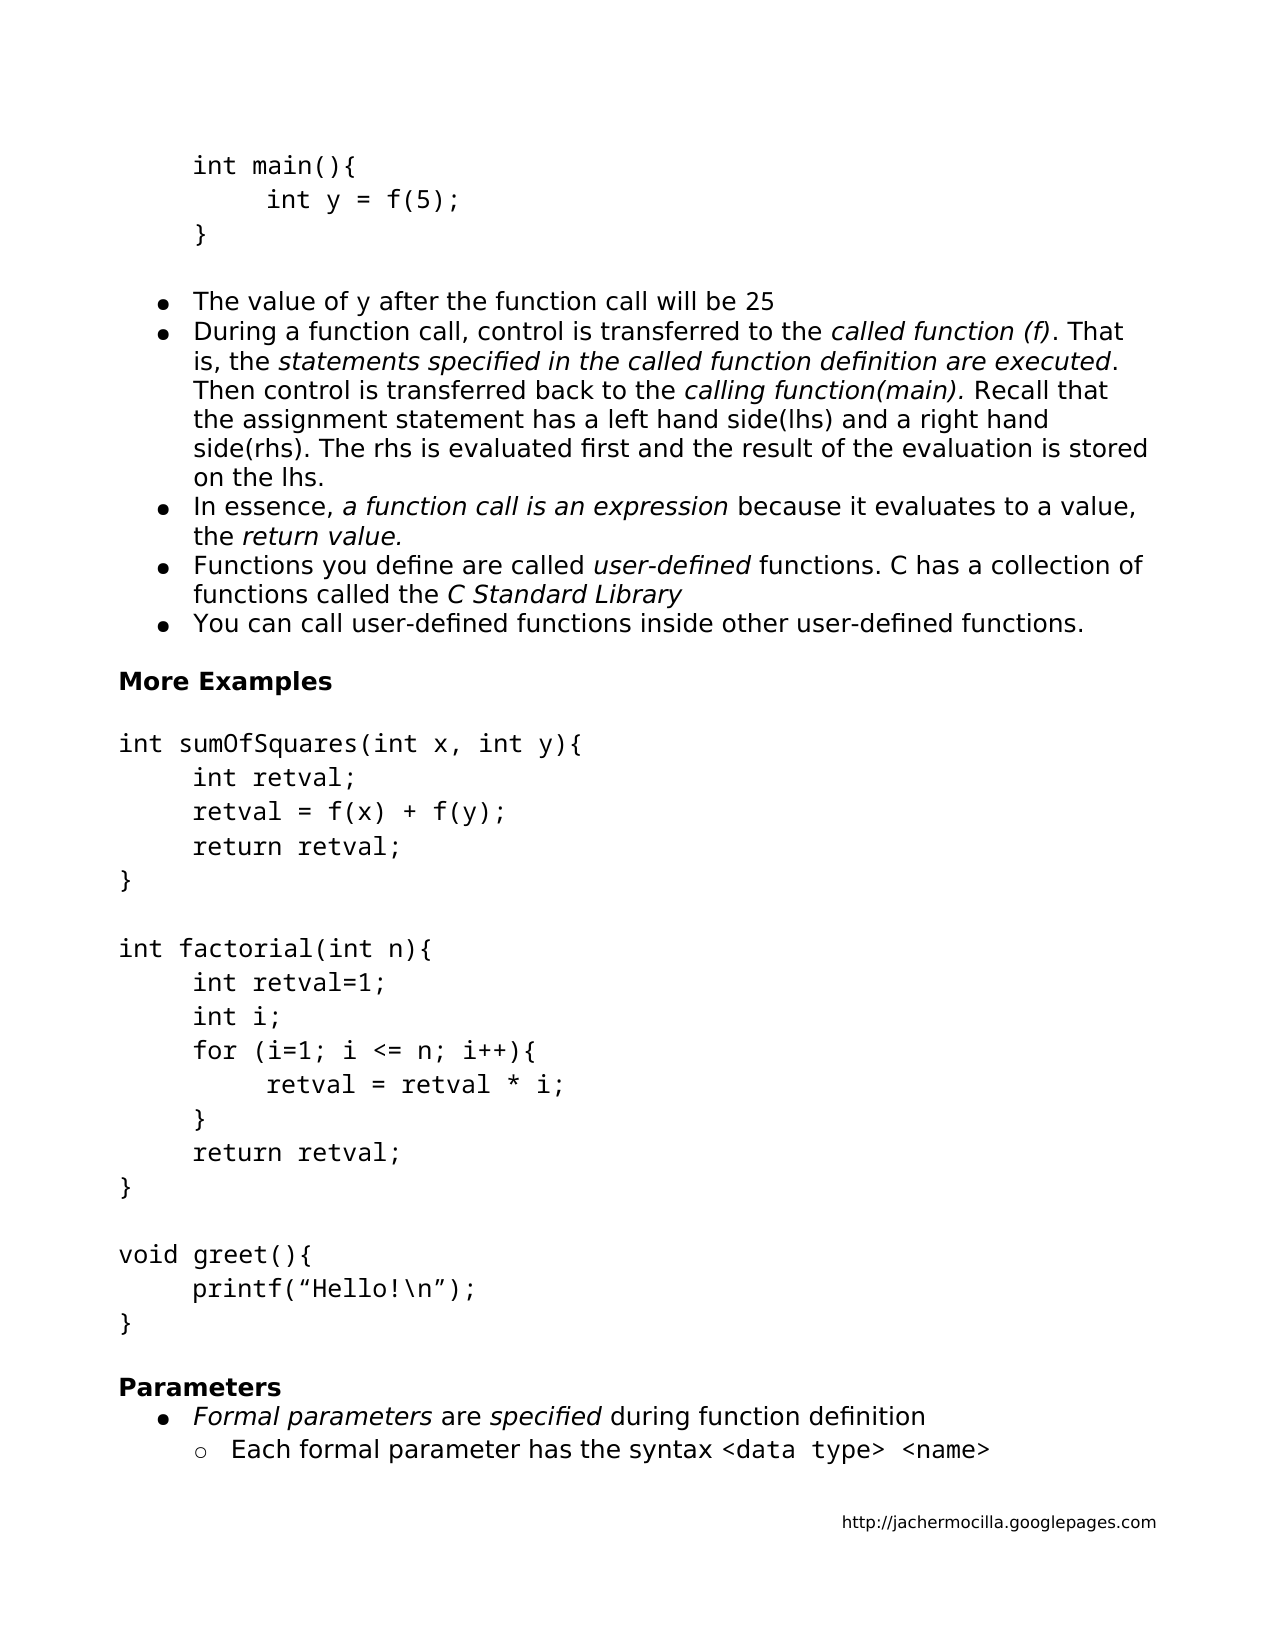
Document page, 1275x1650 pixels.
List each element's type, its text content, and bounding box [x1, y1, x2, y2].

text int retval; [118, 760, 1157, 794]
list } [156, 215, 1157, 249]
text return retval; [118, 828, 1157, 862]
list The value of y after the function call will be 25 [156, 283, 1157, 318]
list During a function call, control is transferred to the called function (f). That is, the statements specified in the called function definition are executed. Then control is transferred back to the calling function(main). Recall that the assignment statement has a left hand side(lhs) and a right hand side(rhs). The rhs is evaluated first and the result of the evaluation is stored on the lhs. [156, 318, 1157, 493]
text } [118, 1169, 1157, 1203]
text } [118, 862, 1157, 896]
text int main(){ [118, 147, 1157, 181]
text More Examples [118, 668, 1157, 697]
text Parameters [118, 1373, 1157, 1402]
text int i; [118, 998, 1157, 1032]
text retval = f(x) + f(y); [118, 794, 1157, 828]
list In essence, a function call is an expression because it evaluates to a value, the return value. [156, 493, 1157, 551]
list Formal parameters are specified during function definition [156, 1402, 1157, 1431]
text retval = retval * i; [118, 1067, 1157, 1101]
text int y = f(5); [118, 181, 1157, 215]
text void greet(){ [118, 1237, 1157, 1271]
text printf(“Hello!\n”); [118, 1271, 1157, 1305]
text int sumOfSquares(int x, int y){ [118, 726, 1157, 760]
text for (i=1; i <= n; i++){ [118, 1032, 1157, 1067]
text } [118, 1305, 1157, 1339]
list You can call user-defined functions inside other user-defined functions. [156, 609, 1157, 638]
text } [118, 1101, 1157, 1135]
text int factorial(int n){ [118, 930, 1157, 964]
text int retval=1; [118, 964, 1157, 998]
text return retval; [118, 1135, 1157, 1169]
list Each formal parameter has the syntax <data type> <name> [193, 1431, 1157, 1466]
list Functions you define are called user-defined functions. C has a collection of functions called the C Standard Library [156, 551, 1157, 609]
